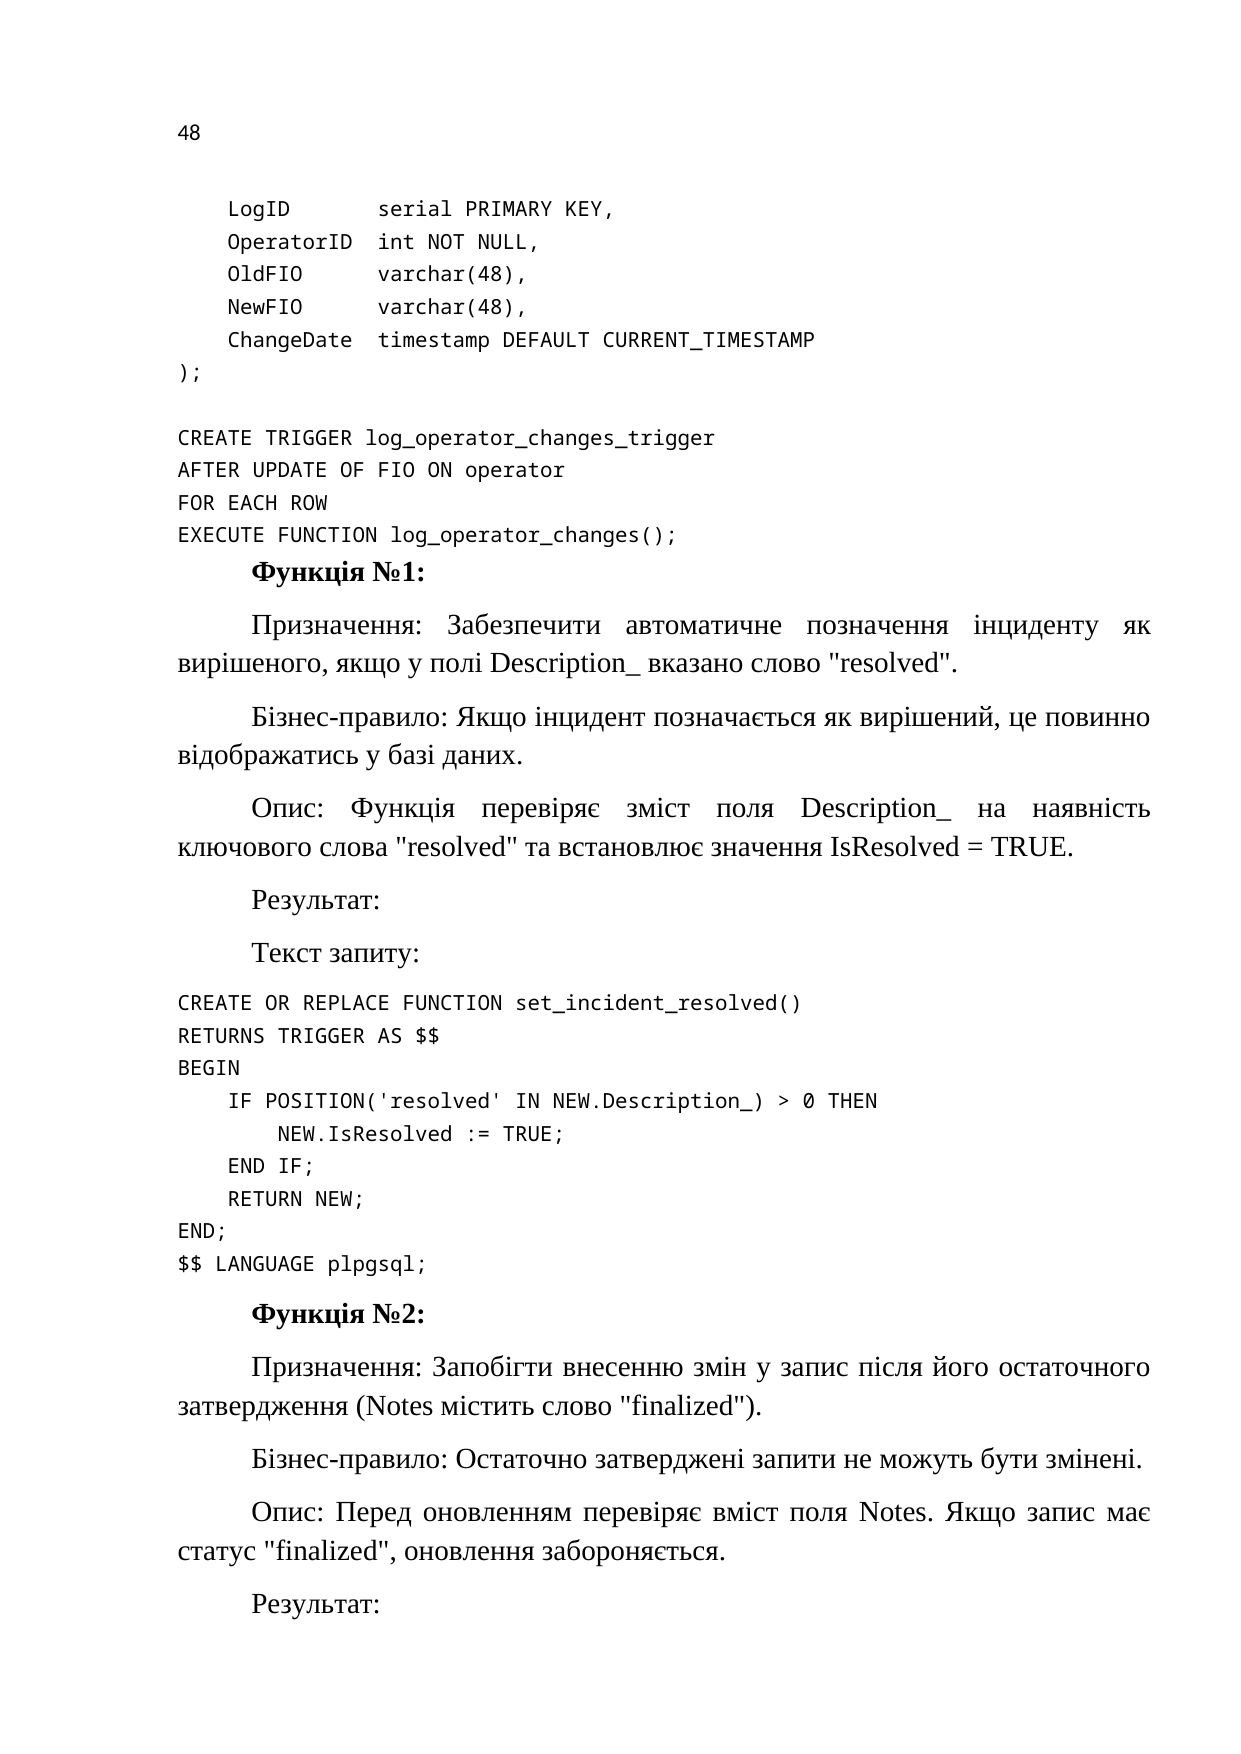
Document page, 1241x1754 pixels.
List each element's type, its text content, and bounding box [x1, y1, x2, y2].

text Результат: [177, 1586, 1152, 1619]
text Опис: Функція перевіряє зміст поля Description_ на наявність ключового слова "resolved" та встановлює значення IsResolved = TRUE. [177, 790, 1152, 862]
text Текст запиту: [177, 935, 1152, 969]
text Призначення: Забезпечити автоматичне позначення інциденту як вирішеного, якщо у полі Description_ вказано слово "resolved". [177, 607, 1152, 679]
text Опис: Перед оновленням перевіряє вміст поля Notes. Якщо запис має статус "finalized", оновлення забороняється. [177, 1494, 1152, 1566]
text Бізнес-правило: Якщо інцидент позначається як вирішений, це повинно відображатись у базі даних. [177, 699, 1152, 771]
text Бізнес-правило: Остаточно затверджені запити не можуть бути змінені. [177, 1441, 1152, 1474]
text Функція №2: [177, 1296, 1152, 1330]
text Результат: [177, 882, 1152, 916]
text CREATE OR REPLACE FUNCTION set_incident_resolved() RETURNS TRIGGER AS $$ BEGIN IF POSITION('resolved' IN NEW.Description_) > 0 THEN NEW.IsResolved := TRUE; END IF; RETURN NEW; END; $$ LANGUAGE plpgsql; [177, 988, 1152, 1277]
text LogID serial PRIMARY KEY, OperatorID int NOT NULL, OldFIO varchar(48), NewFIO varchar(48), ChangeDate timestamp DEFAULT CURRENT_TIMESTAMP ); CREATE TRIGGER log_operator_changes_trigger AFTER UPDATE OF FIO ON operator FOR EACH ROW EXECUTE FUNCTION log_operator_changes(); Функція №1: [177, 194, 1152, 587]
text Призначення: Запобігти внесенню змін у запис після його остаточного затвердження (Notes містить слово "finalized"). [177, 1349, 1152, 1421]
